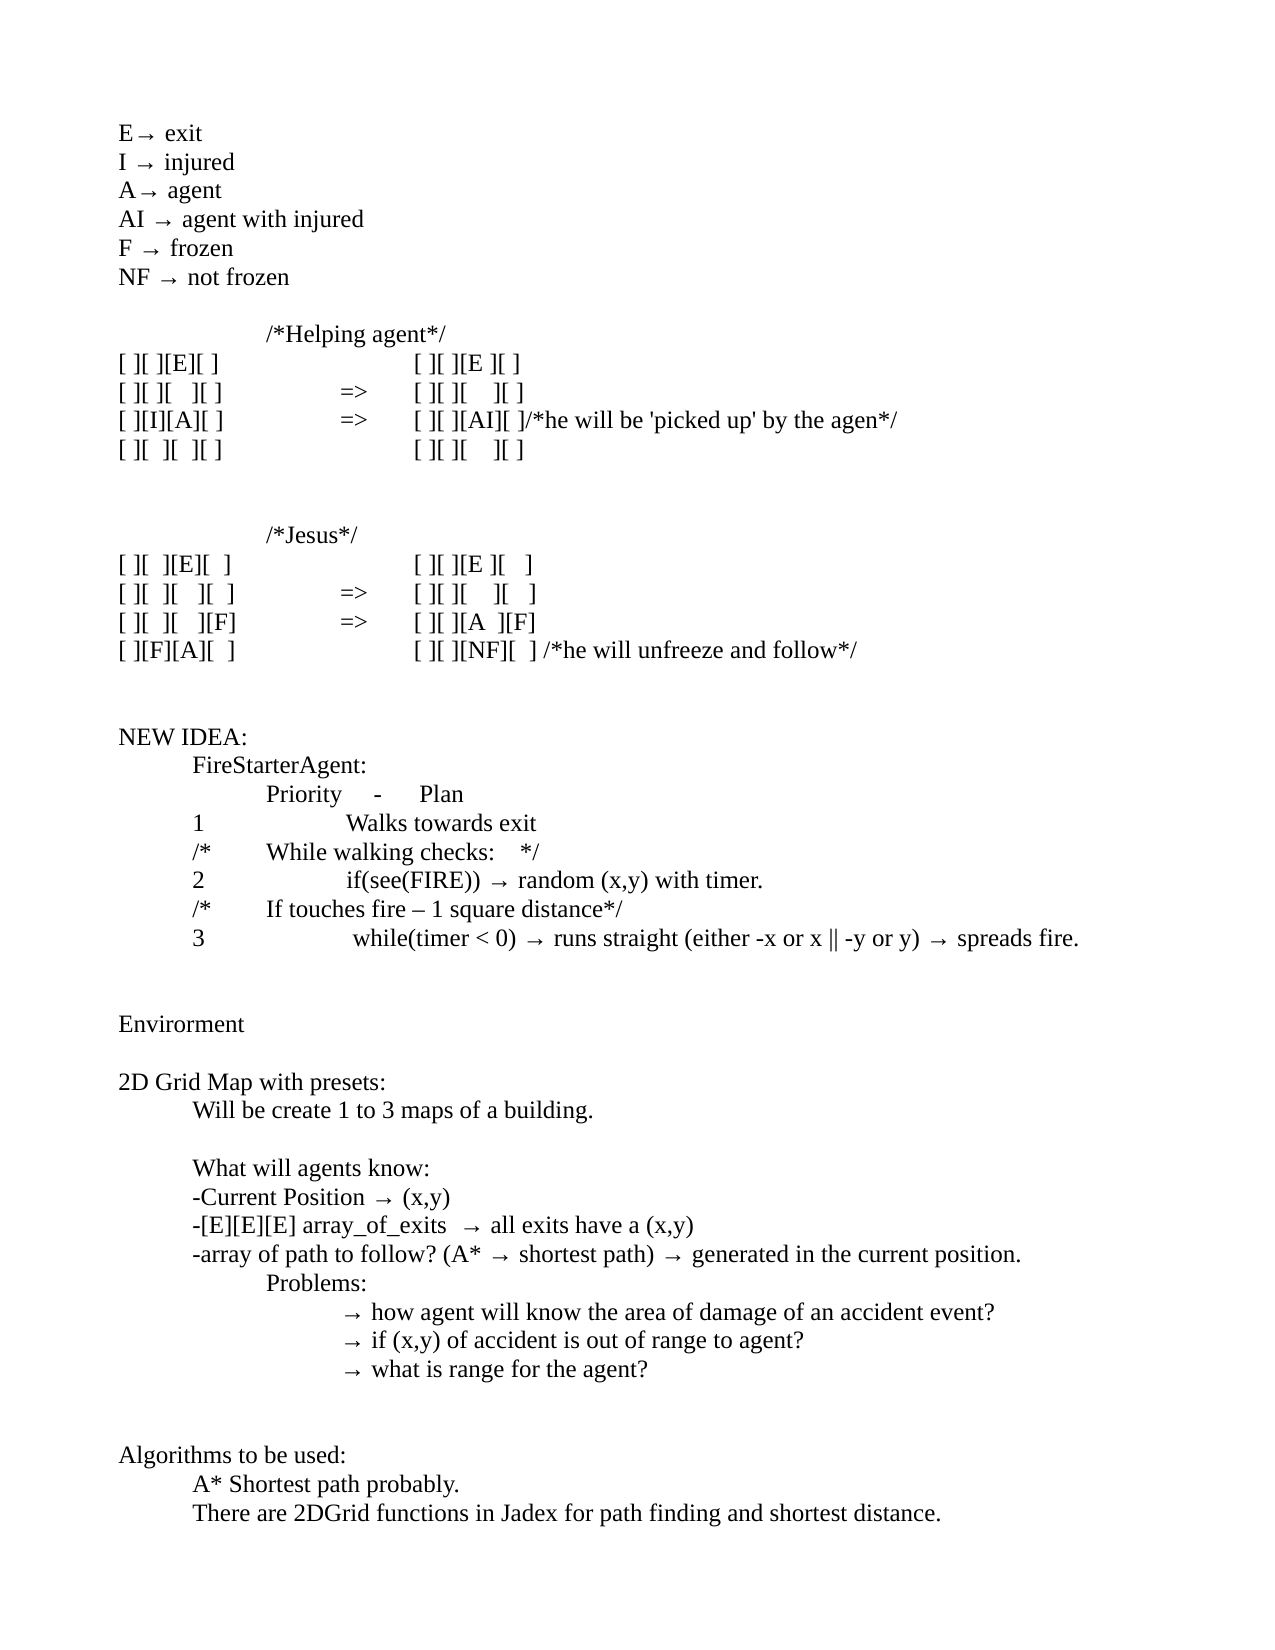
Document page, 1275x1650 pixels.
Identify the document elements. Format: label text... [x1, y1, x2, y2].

text → if (x,y) of accident is out of range to agent? [118, 1326, 1157, 1354]
text NF → not frozen [118, 262, 1157, 291]
text -[E][E][E] array_of_exits → all exits have a (x,y) [118, 1211, 1157, 1239]
text [ ][ ][ ][ ] => [ ][ ][ ][ ] [118, 377, 1157, 406]
text E→ exit [118, 118, 1157, 147]
text F → frozen [118, 233, 1157, 262]
text What will agents know: [118, 1153, 1157, 1182]
text -Current Position → (x,y) [118, 1182, 1157, 1211]
text Envirorment [118, 1009, 1157, 1038]
text 3 while(timer < 0) → runs straight (either -x or x || -y or y) → spreads fire. [118, 923, 1157, 952]
text [ ][I][A][ ] => [ ][ ][AI][ ]/*he will be 'picked up' by the agen*/ [118, 406, 1157, 434]
text [ ][ ][ ][ ] [ ][ ][ ][ ] [118, 434, 1157, 463]
text 1 Walks towards exit [118, 808, 1157, 837]
text [ ][ ][ ][F] => [ ][ ][A ][F] [118, 607, 1157, 636]
text There are 2DGrid functions in Jadex for path finding and shortest distance. [118, 1498, 1157, 1527]
text Algorithms to be used: [118, 1441, 1157, 1469]
text /* If touches fire – 1 square distance*/ [118, 894, 1157, 923]
text [ ][F][A][ ] [ ][ ][NF][ ] /*he will unfreeze and follow*/ [118, 636, 1157, 664]
text FireStarterAgent: [118, 751, 1157, 779]
text AI → agent with injured [118, 204, 1157, 233]
text → what is range for the agent? [118, 1354, 1157, 1383]
text Problems: [118, 1268, 1157, 1297]
text /*Helping agent*/ [118, 319, 1157, 348]
text /* While walking checks: */ [118, 837, 1157, 866]
text /*Jesus*/ [118, 521, 1157, 549]
text NEW IDEA: [118, 722, 1157, 751]
text A→ agent [118, 176, 1157, 204]
text -array of path to follow? (A* → shortest path) → generated in the current position. [118, 1239, 1157, 1268]
text [ ][ ][E][ ] [ ][ ][E ][ ] [118, 348, 1157, 377]
text [ ][ ][E][ ] [ ][ ][E ][ ] [118, 549, 1157, 578]
text A* Shortest path probably. [118, 1469, 1157, 1498]
text → how agent will know the area of damage of an accident event? [118, 1297, 1157, 1326]
text 2D Grid Map with presets: [118, 1067, 1157, 1096]
text Priority - Plan [118, 779, 1157, 808]
text I → injured [118, 147, 1157, 176]
text 2 if(see(FIRE)) → random (x,y) with timer. [118, 866, 1157, 894]
text [ ][ ][ ][ ] => [ ][ ][ ][ ] [118, 578, 1157, 607]
text Will be create 1 to 3 maps of a building. [118, 1096, 1157, 1124]
